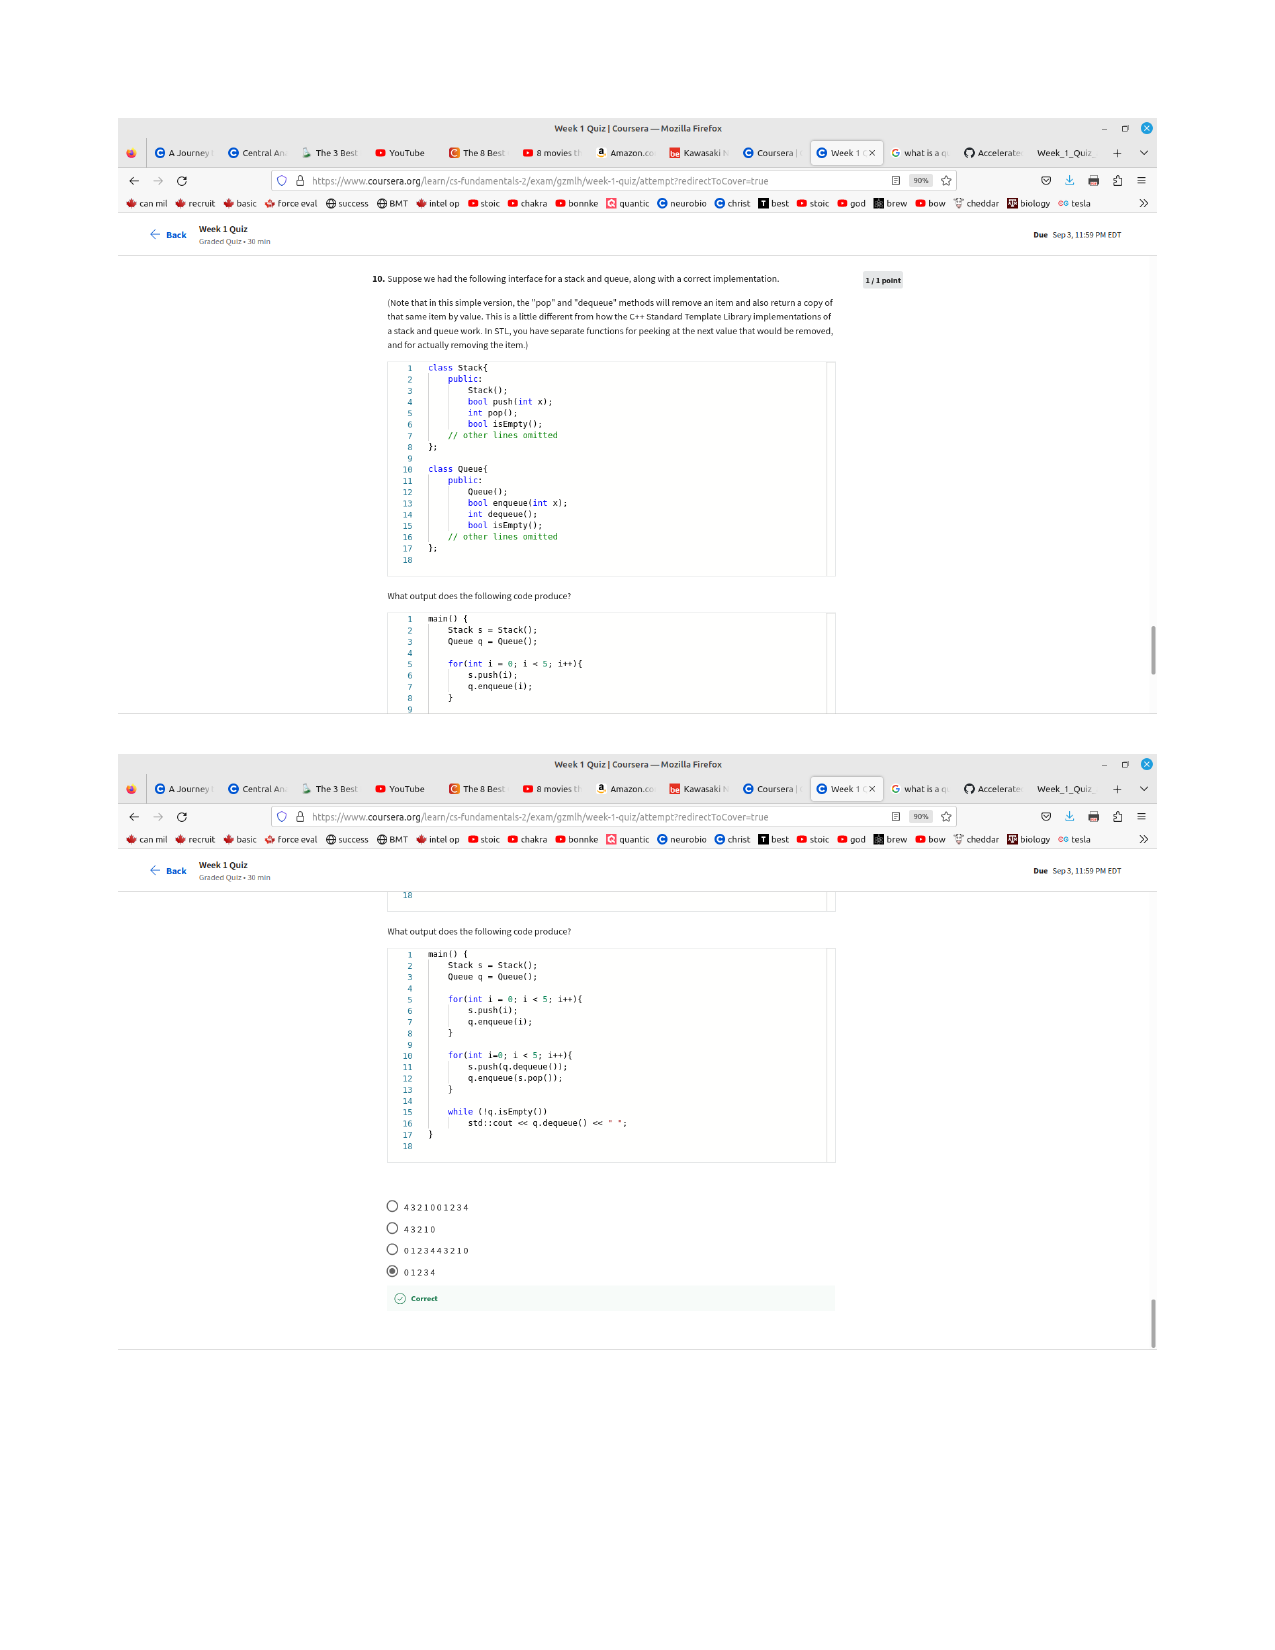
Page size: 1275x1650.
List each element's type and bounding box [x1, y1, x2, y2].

picture [118, 754, 1157, 1350]
picture [118, 118, 1157, 714]
